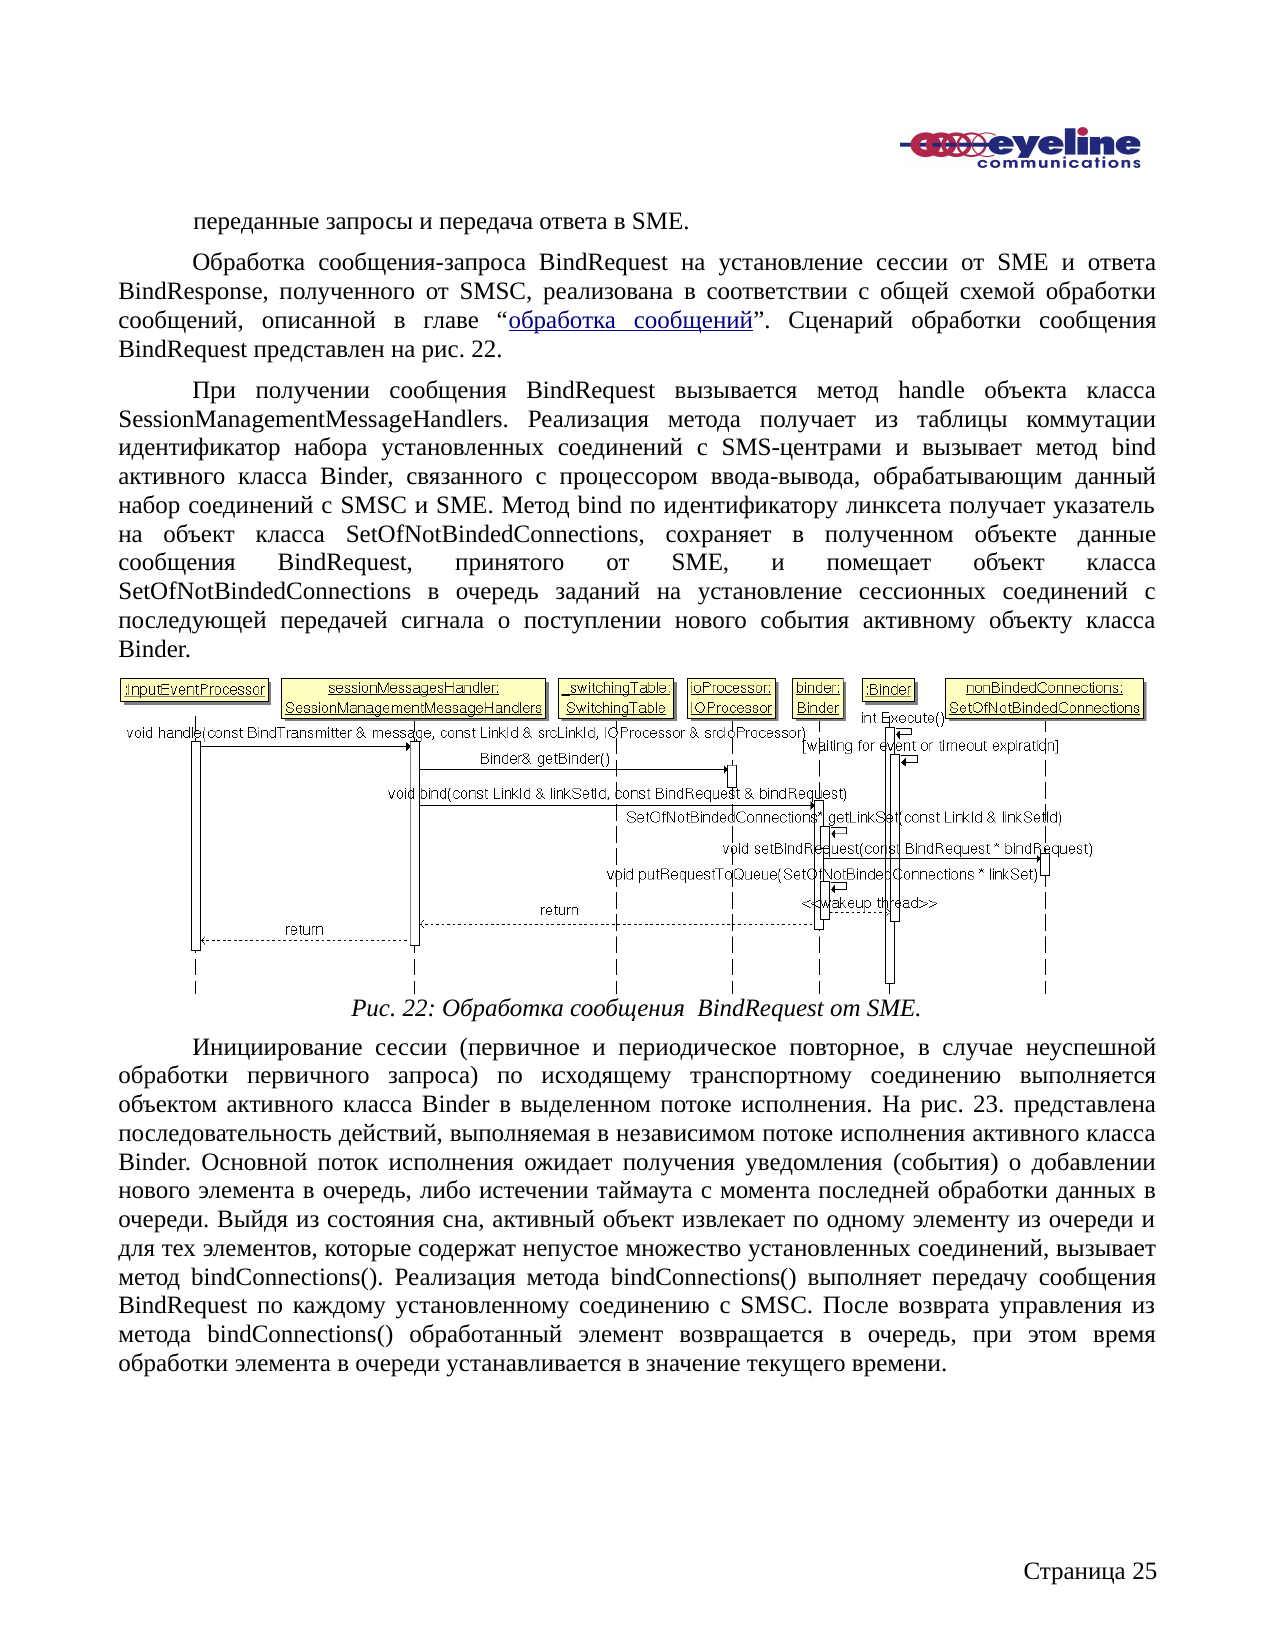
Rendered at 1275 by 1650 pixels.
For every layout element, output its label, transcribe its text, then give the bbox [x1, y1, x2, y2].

picture [118, 675, 1157, 994]
text Рис. 22: Обработка сообщения BindRequest от SME. [118, 994, 1157, 1022]
picture [900, 127, 1141, 168]
text Инициирование сессии (первичное и периодическое повторное, в случае неуспешной обработки первичного запроса) по исходящему транспортному соединению выполняется объектом активного класса Binder в выделенном потоке исполнения. На рис. 23. представлена последовательность действий, выполняемая в независимом потоке исполнения активного класса Binder. Основной поток исполнения ожидает получения уведомления (события) о добавлении нового элемента в очередь, либо истечении таймаута с момента последней обработки данных в очереди. Выйдя из состояния сна, активный объект извлекает по одному элементу из очереди и для тех элементов, которые содержат непустое множество установленных соединений, вызывает метод bindConnections(). Реализация метода bindConnections() выполняет передачу сообщения BindRequest по каждому установленному соединению с SMSC. После возврата управления из метода bindConnections() обработанный элемент возвращается в очередь, при этом время обработки элемента в очереди устанавливается в значение текущего времени. [118, 1022, 1157, 1377]
list переданные запросы и передача ответа в SME. [156, 206, 1157, 235]
text Обработка сообщения-запроса BindRequest на установление сессии от SME и ответа BindResponse, полученного от SMSC, реализована в соответствии с общей схемой обработки сообщений, описанной в главе “обработка сообщений”. Сценарий обработки сообщения BindRequest представлен на рис. 22. [118, 247, 1157, 362]
text При получении сообщения BindRequest вызывается метод handle объекта класса SessionManagementMessageHandlers. Реализация метода получает из таблицы коммутации идентификатор набора установленных соединений с SMS-центрами и вызывает метод bind активного класса Binder, связанного с процессором ввода-вывода, обрабатывающим данный набор соединений с SMSC и SME. Метод bind по идентификатору линксета получает указатель на объект класса SetOfNotBindedConnections, сохраняет в полученном объекте данные сообщения BindRequest, принятого от SME, и помещает объект класса SetOfNotBindedConnections в очередь заданий на установление сессионных соединений с последующей передачей сигнала о поступлении нового события активному объекту класса Binder. [118, 375, 1157, 662]
